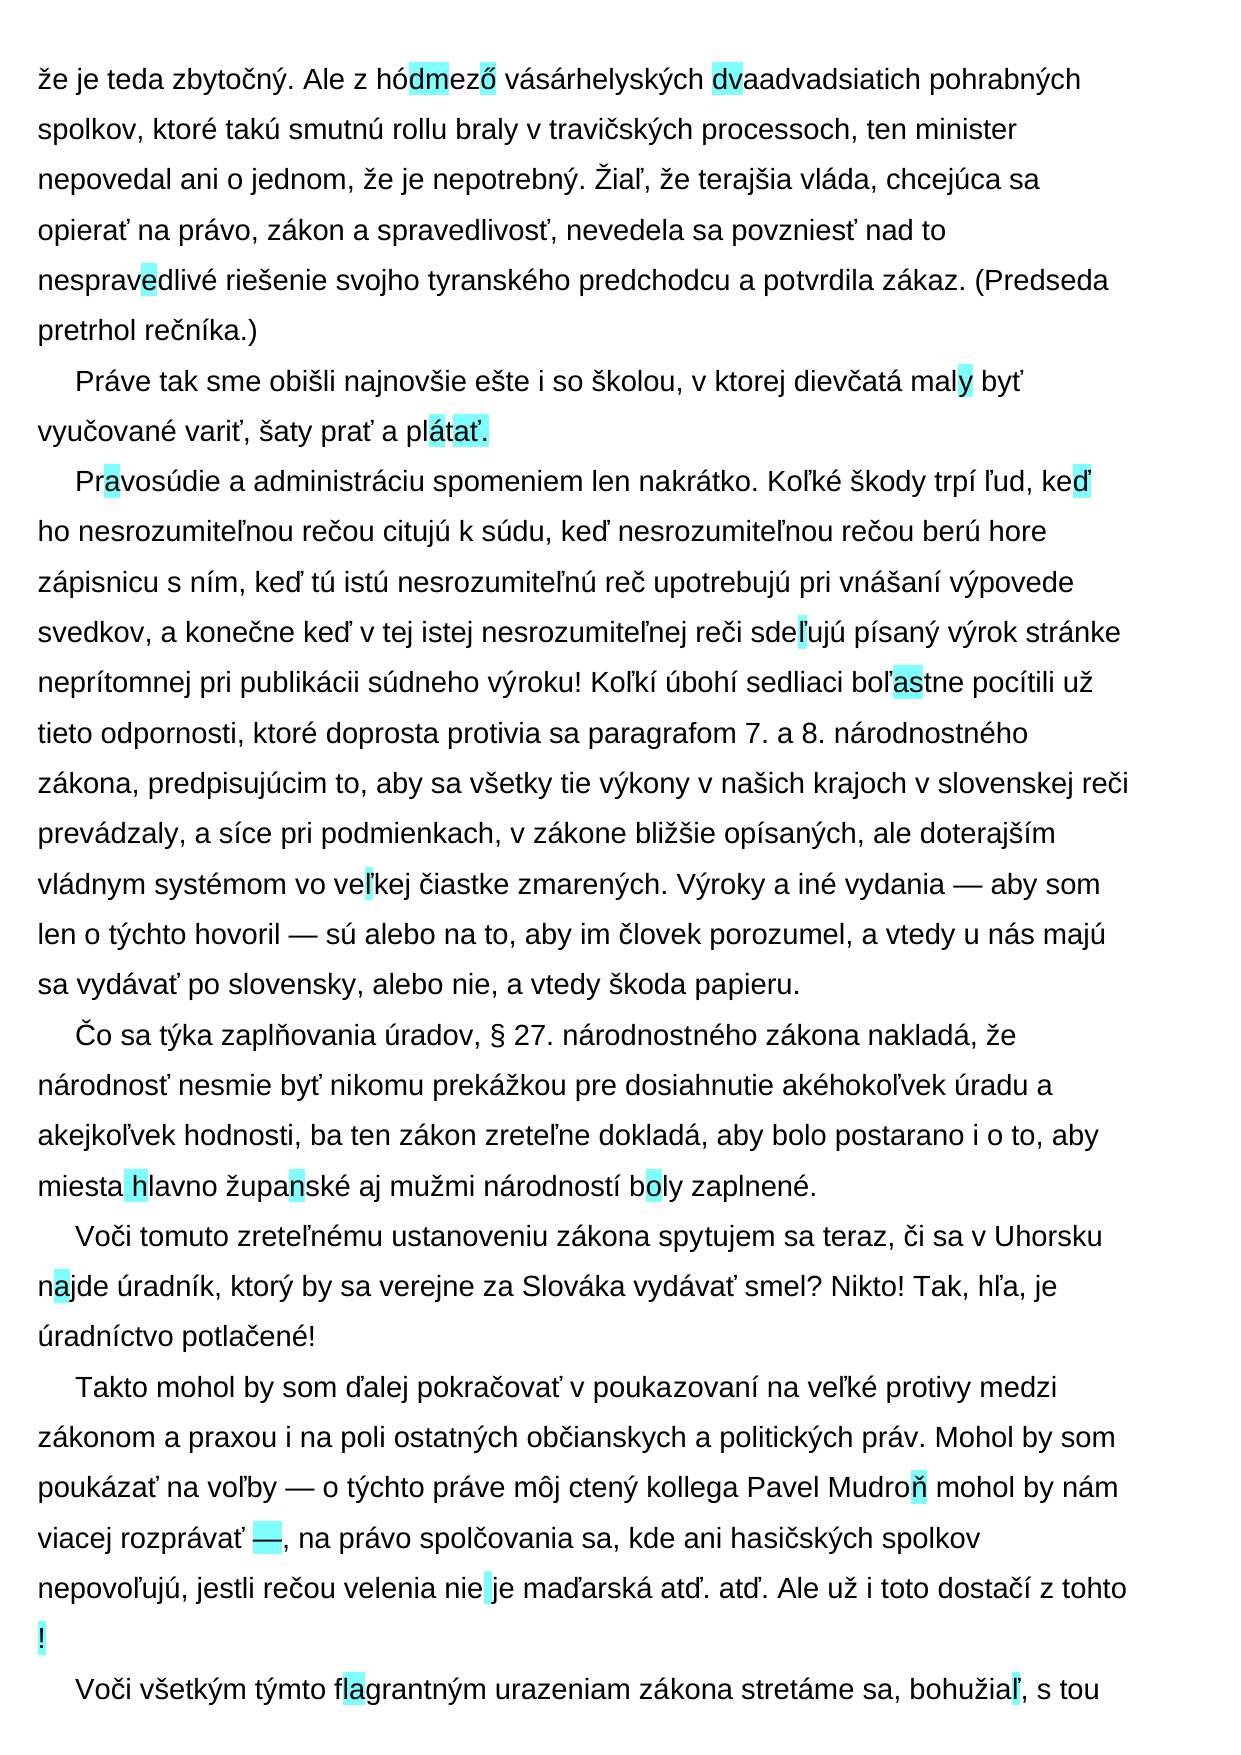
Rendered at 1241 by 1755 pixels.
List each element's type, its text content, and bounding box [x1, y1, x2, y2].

text Pravosúdie a administráciu spomeniem len na­krátko. Koľké škody trpí ľud, keď ho nesrozumiteľnou rečou citujú k súdu, keď nesrozumiteľnou rečou berú hore zápisnicu s ním, keď tú istú nesrozumiteľnú reč upotrebujú pri vnášaní výpovede svedkov, a konečne keď v tej istej nesrozumiteľnej reči sdeľujú písaný výrok stránke neprítomnej pri publikácii súdneho vý­roku! Koľkí úbohí sedliaci boľastne pocítili už tieto odpornosti, ktoré doprosta protivia sa paragrafom 7. a 8. národnostného zákona, predpisujúcim to, aby sa všetky tie výkony v našich krajoch v slovenskej reči prevádzaly, a síce pri podmienkach, v zákone bližšie opísaných, ale doterajším vládnym systémom vo veľkej čiastke zmarených. Výroky a iné vydania — aby som len o týchto hovoril — sú alebo na to, aby im človek porozumel, a vtedy u nás majú sa vydávať po slovensky, alebo nie, a vtedy škoda pa­pieru. [37, 464, 1130, 1001]
text že je teda zbytočný. Ale z hódmező vásárhelyských dvaadvadsiatich pohrabných spolkov, ktoré takú smutnú rollu braly v travičských processoch, ten minister nepovedal ani o jednom, že je nepotrebný. Žiaľ, že terajšia vláda, chcejúca sa opierať na právo, zákon a spravedlivosť, nevedela sa povzniesť nad to nespravedlivé riešenie svojho tyranského predchodcu a po­tvrdila zákaz. (Predseda pretrhol rečníka.) [37, 62, 1130, 347]
text Čo sa týka zaplňovania úradov, § 27. národnost­ného zákona nakladá, že národnosť nesmie byť ni­komu prekážkou pre dosiahnutie akéhokoľvek úradu a akejkoľvek hodnosti, ba ten zákon zreteľne dokladá, aby bolo postarano i o to, aby miesta hlavno županské aj mužmi národností boly zaplnené. [37, 1018, 1130, 1202]
text Práve tak sme obišli najnovšie ešte i so školou, v ktorej dievčatá maly byť vyučované variť, šaty prať a plátať. [37, 363, 1130, 447]
text Voči tomuto zreteľnému ustanoveniu zákona spy­tujem sa teraz, či sa v Uhorsku najde úradník, ktorý by sa verejne za Slováka vydávať smel? Nikto! Tak, hľa, je úradníctvo potlačené! [37, 1219, 1130, 1353]
text Takto mohol by som ďalej pokračovať v pouka­zovaní na veľké protivy medzi zákonom a praxou i na poli ostatných občianskych a politických práv. Mohol by som poukázať na voľby — o týchto práve môj ctený kollega Pavel Mudroň mohol by nám viacej rozprávať —, na právo spolčovania sa, kde ani ha­sičských spolkov nepovoľujú, jestli rečou velenia nie je maďarská atď. atď. Ale už i toto dostačí z tohto ! [37, 1370, 1130, 1655]
text Voči všetkým týmto flagrantným urazeniam zá­kona stretáme sa, bohužiaľ, s tou [37, 1672, 1130, 1705]
